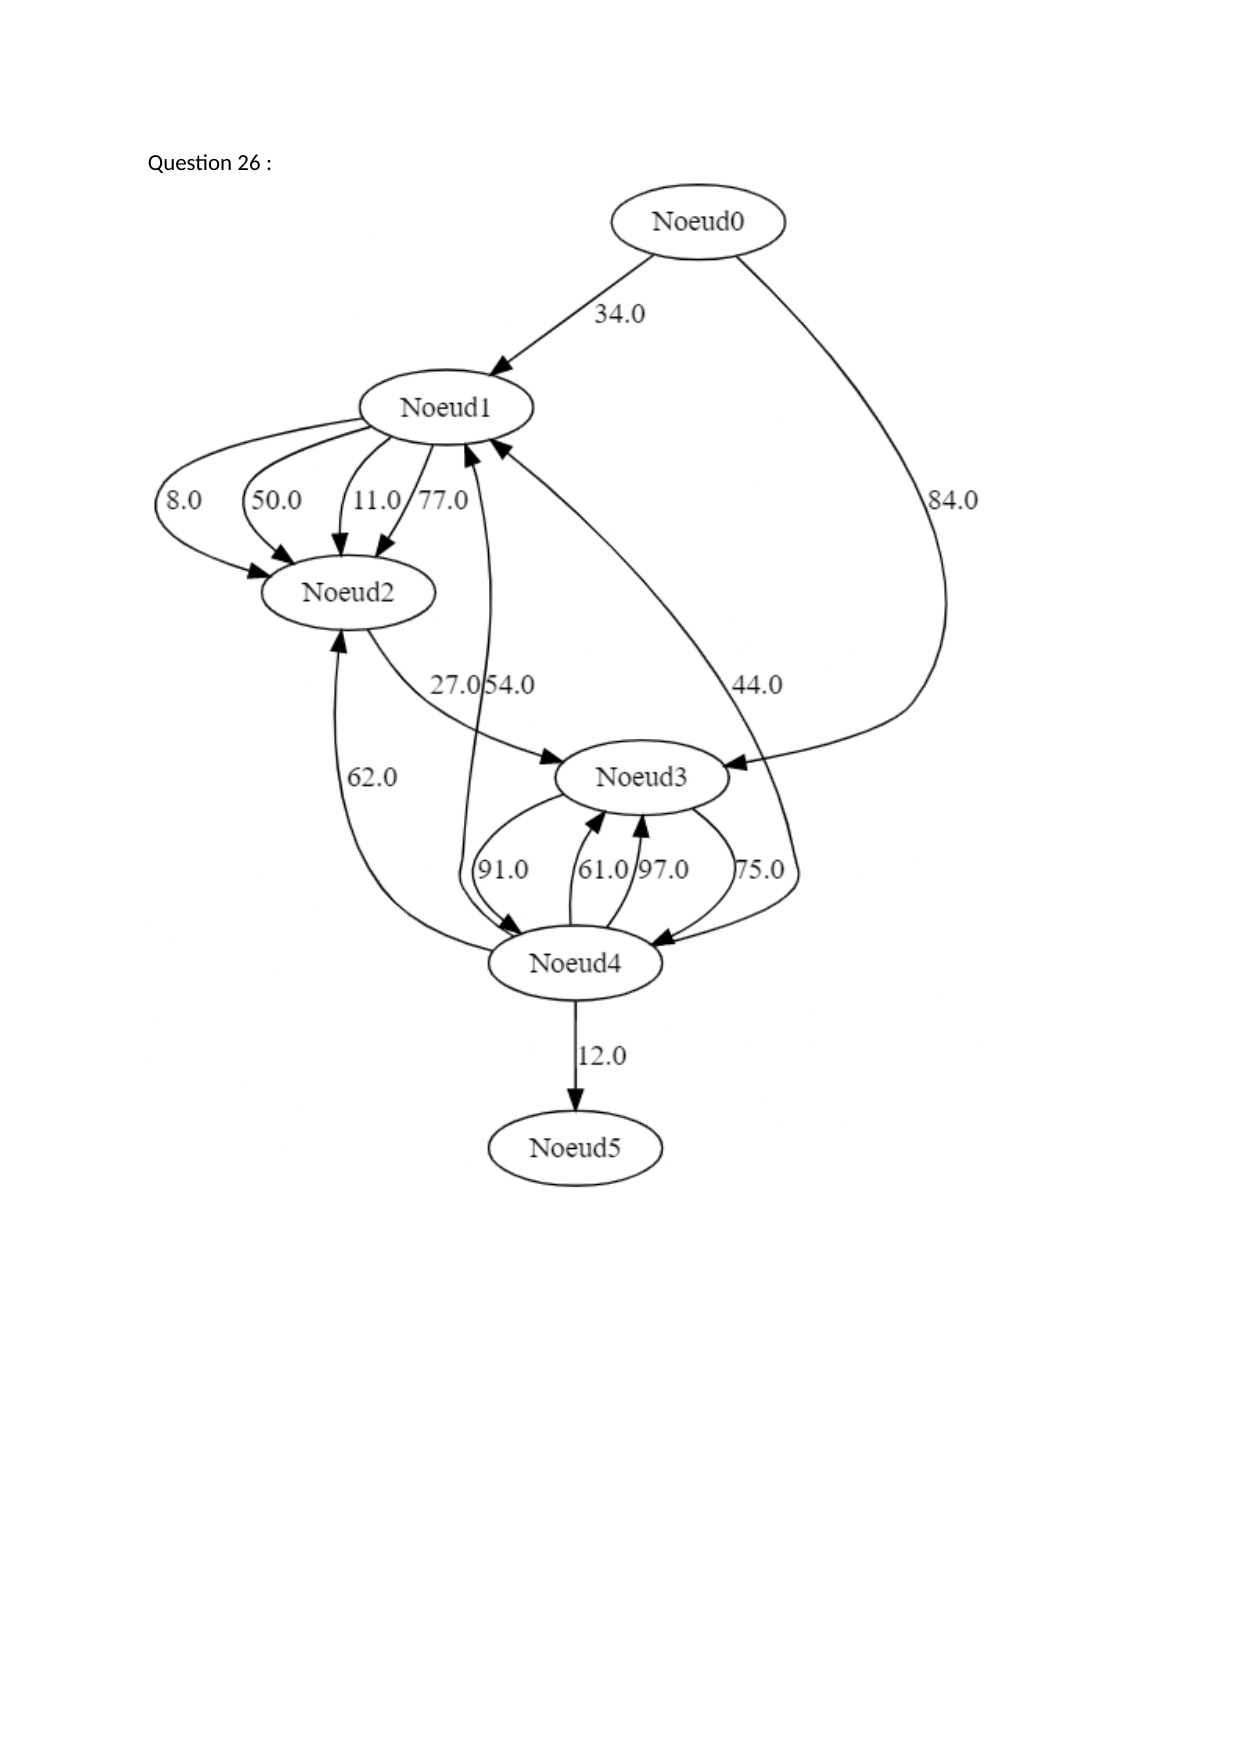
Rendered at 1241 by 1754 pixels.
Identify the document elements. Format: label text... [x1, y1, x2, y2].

text Question 26 : [148, 148, 1093, 1194]
